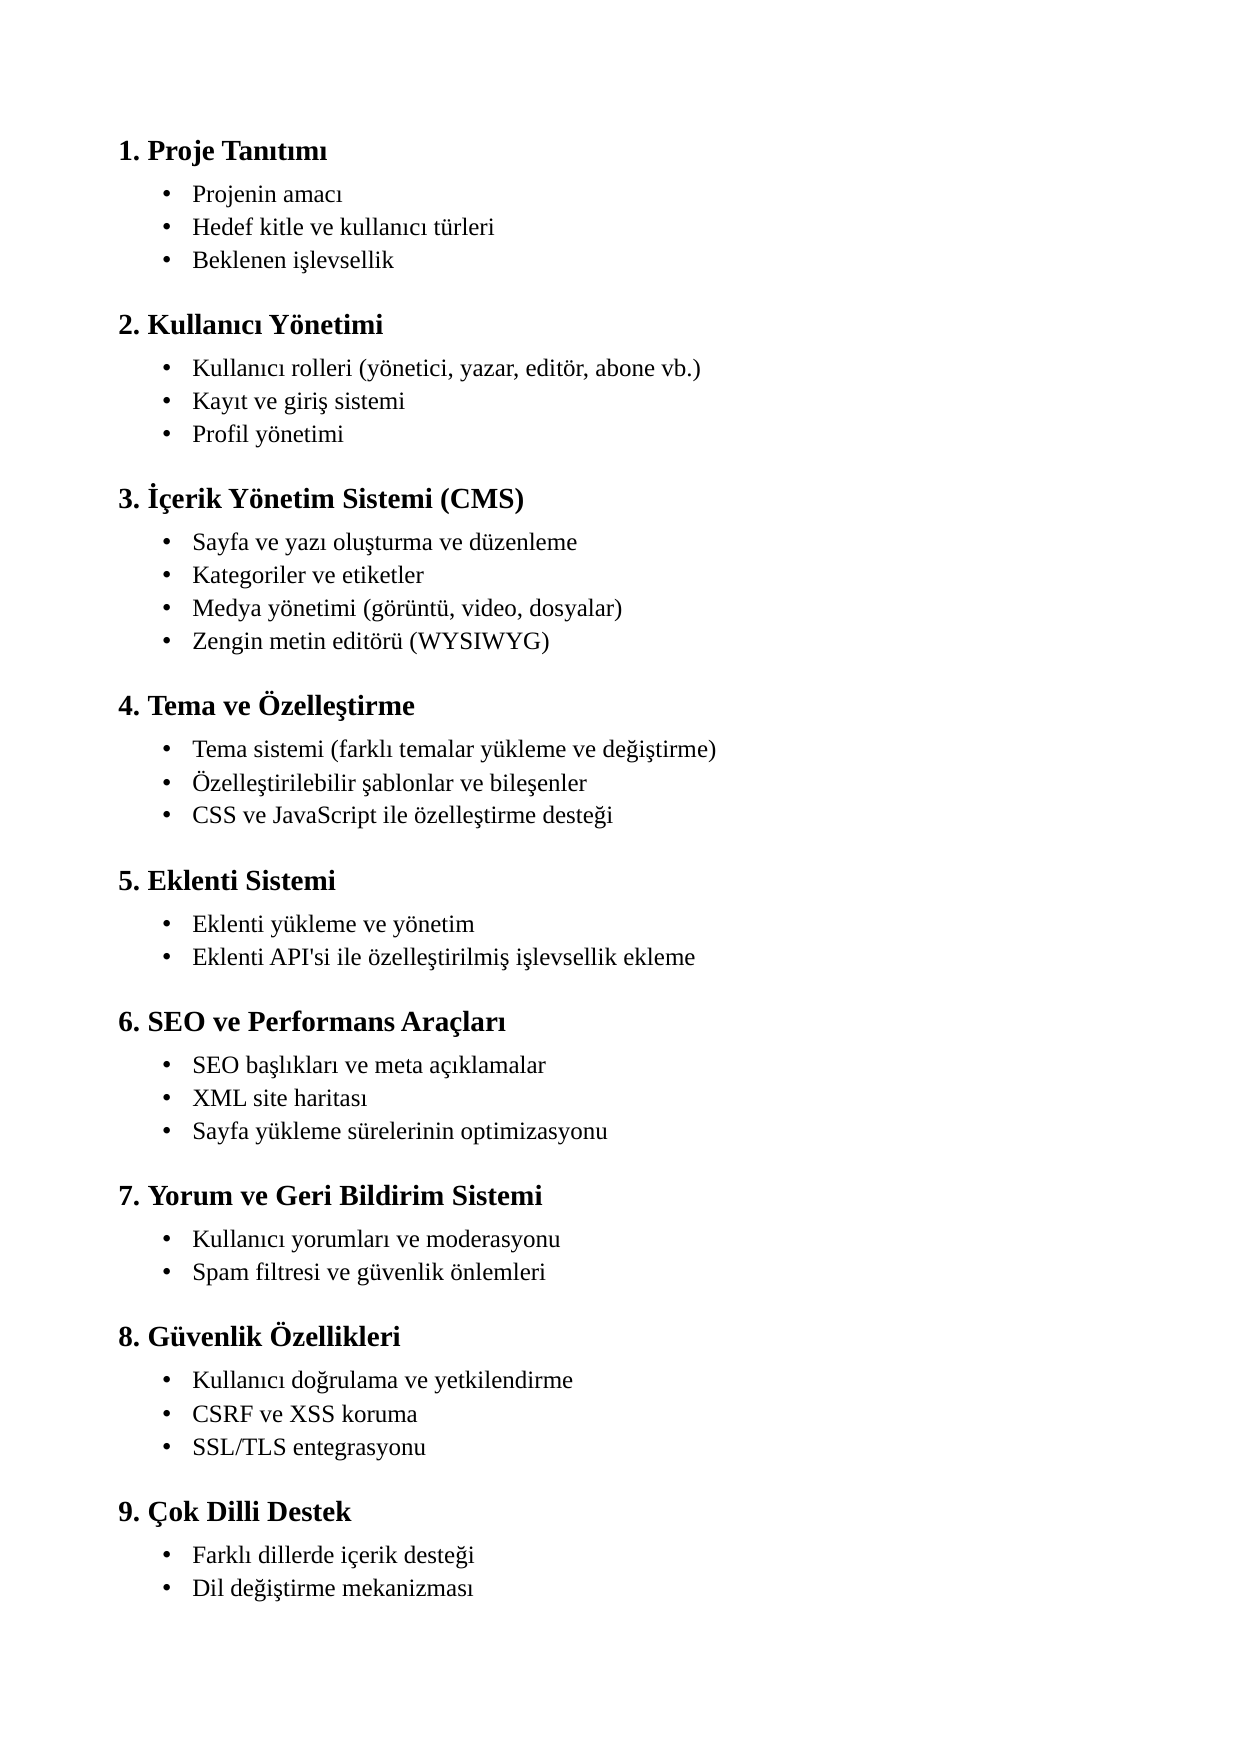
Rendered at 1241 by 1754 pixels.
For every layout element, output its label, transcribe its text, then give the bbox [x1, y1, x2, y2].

subtitle 8. Güvenlik Özellikleri [118, 1319, 1122, 1353]
list Dil değiştirme mekanizması [162, 1573, 1122, 1602]
subtitle 3. İçerik Yönetim Sistemi (CMS) [118, 481, 1122, 515]
list CSS ve JavaScript ile özelleştirme desteği [162, 801, 1122, 829]
list Medya yönetimi (görüntü, video, dosyalar) [162, 593, 1122, 622]
subtitle 2. Kullanıcı Yönetimi [118, 307, 1122, 341]
list Tema sistemi (farklı temalar yükleme ve değiştirme) [162, 734, 1122, 763]
subtitle 5. Eklenti Sistemi [118, 863, 1122, 896]
list Özelleştirilebilir şablonlar ve bileşenler [162, 768, 1122, 796]
list Eklenti API'si ile özelleştirilmiş işlevsellik ekleme [162, 942, 1122, 971]
list Projenin amacı [162, 179, 1122, 207]
list Profil yönetimi [162, 419, 1122, 448]
list Eklenti yükleme ve yönetim [162, 909, 1122, 938]
list XML site haritası [162, 1083, 1122, 1112]
subtitle 1. Proje Tanıtımı [118, 133, 1122, 166]
subtitle 7. Yorum ve Geri Bildirim Sistemi [118, 1178, 1122, 1212]
subtitle 9. Çok Dilli Destek [118, 1494, 1122, 1527]
list Spam filtresi ve güvenlik önlemleri [162, 1257, 1122, 1286]
subtitle 6. SEO ve Performans Araçları [118, 1004, 1122, 1038]
list Sayfa ve yazı oluşturma ve düzenleme [162, 527, 1122, 556]
list SSL/TLS entegrasyonu [162, 1432, 1122, 1460]
list SEO başlıkları ve meta açıklamalar [162, 1050, 1122, 1079]
list Kullanıcı yorumları ve moderasyonu [162, 1224, 1122, 1253]
list Kullanıcı doğrulama ve yetkilendirme [162, 1366, 1122, 1394]
list Sayfa yükleme sürelerinin optimizasyonu [162, 1116, 1122, 1145]
list Zengin metin editörü (WYSIWYG) [162, 626, 1122, 655]
list Farklı dillerde içerik desteği [162, 1540, 1122, 1569]
list Beklenen işlevsellik [162, 245, 1122, 273]
list Kullanıcı rolleri (yönetici, yazar, editör, abone vb.) [162, 353, 1122, 382]
list Hedef kitle ve kullanıcı türleri [162, 212, 1122, 241]
list Kayıt ve giriş sistemi [162, 386, 1122, 415]
list CSRF ve XSS koruma [162, 1399, 1122, 1427]
list Kategoriler ve etiketler [162, 560, 1122, 589]
subtitle 4. Tema ve Özelleştirme [118, 688, 1122, 722]
